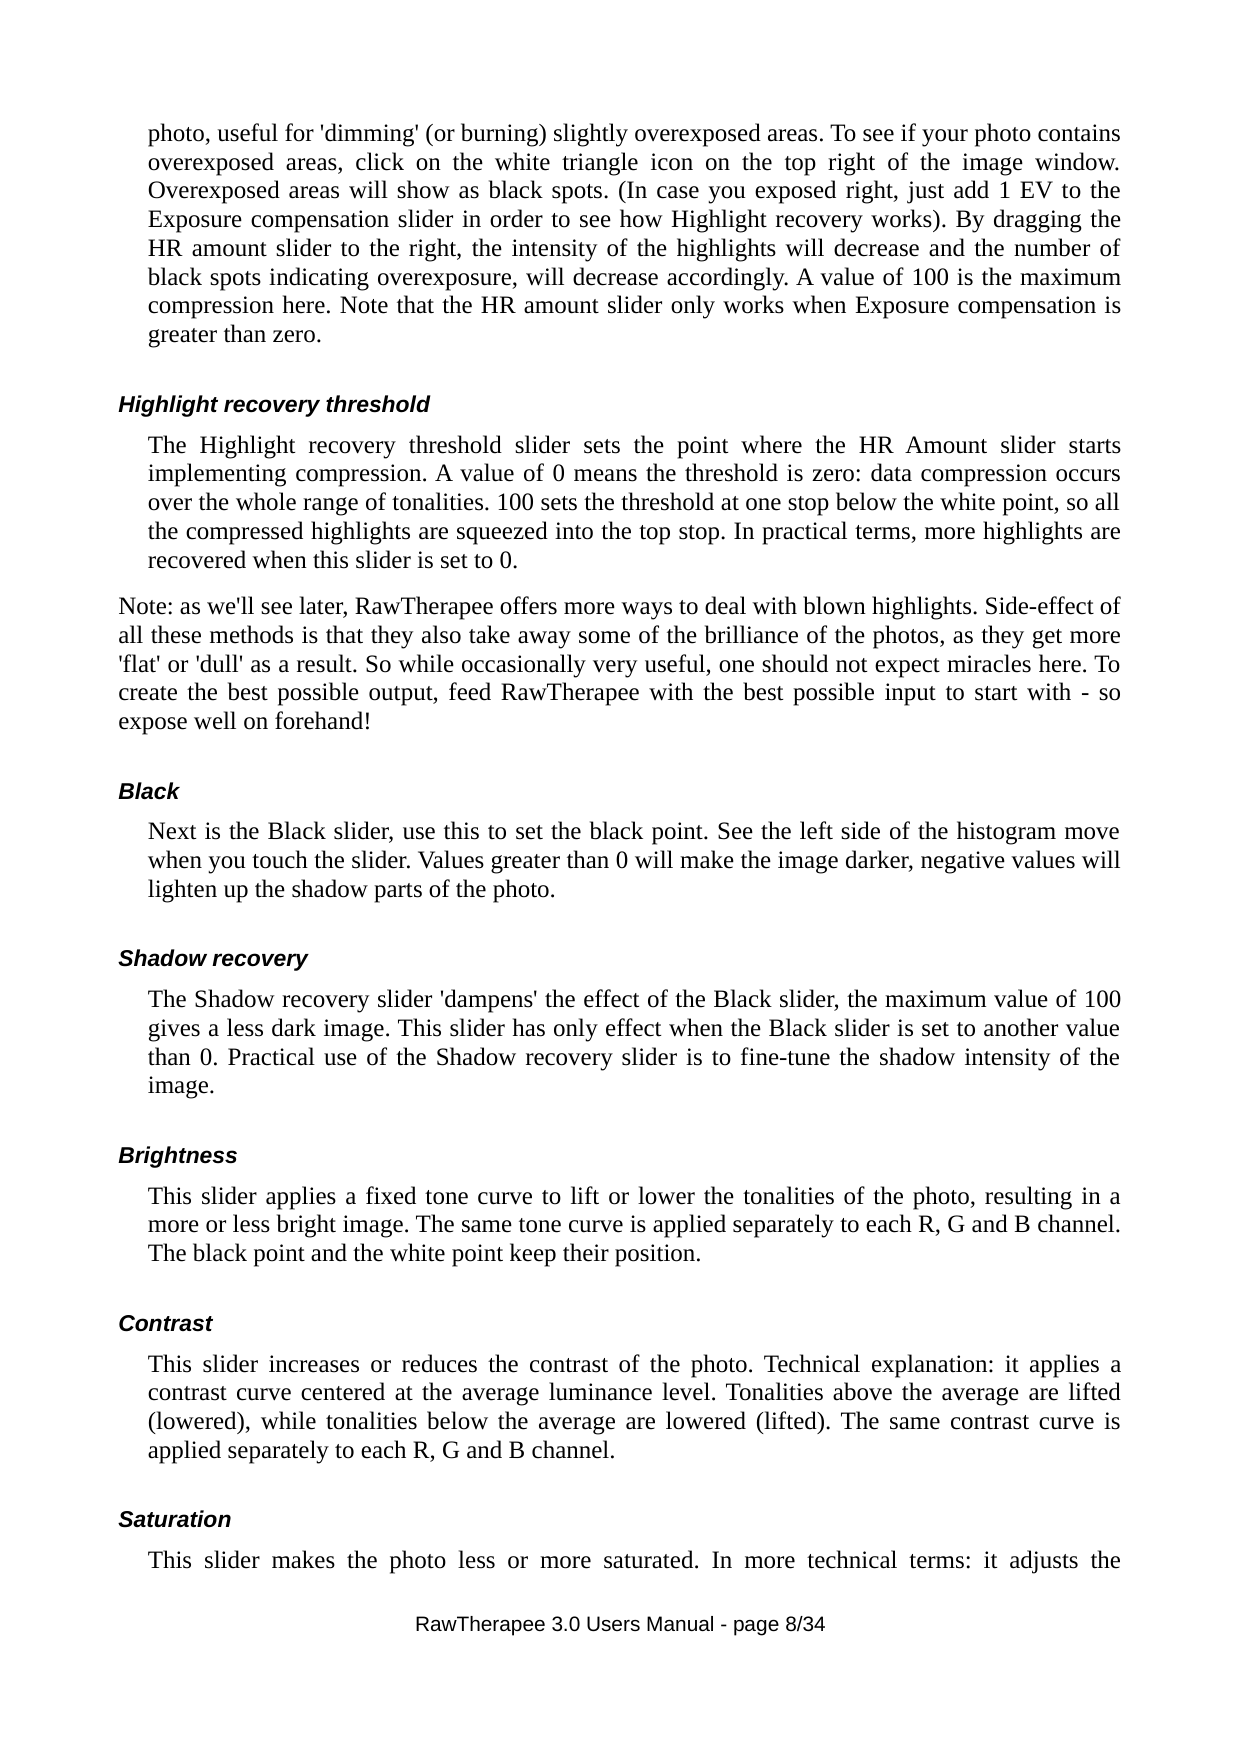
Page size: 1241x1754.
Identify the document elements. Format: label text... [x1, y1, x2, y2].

text This slider makes the photo less or more saturated. In more technical terms: it adjusts the [148, 1545, 1122, 1574]
text This slider increases or reduces the contrast of the photo. Technical explanation: it applies a contrast curve centered at the average luminance level. Tonalities above the average are lifted (lowered), while tonalities below the average are lowered (lifted). The same contrast curve is applied separately to each R, G and B channel. [148, 1349, 1122, 1464]
subtitle Contrast [118, 1310, 1122, 1336]
subtitle Saturation [118, 1506, 1122, 1533]
text Note: as we'll see later, RawTherapee offers more ways to deal with blown highlights. Side-effect of all these methods is that they also take away some of the brilliance of the photos, as they get more 'flat' or 'dull' as a result. So while occasionally very useful, one should not expect miracles here. To create the best possible output, feed RawTherapee with the best possible input to start with - so expose well on forehand! [118, 591, 1122, 735]
subtitle Brightness [118, 1142, 1122, 1168]
subtitle Shadow recovery [118, 945, 1122, 972]
subtitle Black [118, 778, 1122, 804]
text The Highlight recovery threshold slider sets the point where the HR Amount slider starts implementing compression. A value of 0 means the threshold is zero: data compression occurs over the whole range of tonalities. 100 sets the threshold at one stop below the white point, so all the compressed highlights are squeezed into the top stop. In practical terms, more highlights are recovered when this slider is set to 0. [148, 430, 1122, 573]
text The Shadow recovery slider 'dampens' the effect of the Black slider, the maximum value of 100 gives a less dark image. This slider has only effect when the Black slider is set to another value than 0. Practical use of the Shadow recovery slider is to fine-tune the shadow intensity of the image. [148, 984, 1122, 1099]
text photo, useful for 'dimming' (or burning) slightly overexposed areas. To see if your photo contains overexposed areas, click on the white triangle icon on the top right of the image window. Overexposed areas will show as black spots. (In case you exposed right, just add 1 EV to the Exposure compensation slider in order to see how Highlight recovery works). By dragging the HR amount slider to the right, the intensity of the highlights will decrease and the number of black spots indicating overexposure, will decrease accordingly. A value of 100 is the maximum compression here. Note that the HR amount slider only works when Exposure compensation is greater than zero. [148, 118, 1122, 348]
text This slider applies a fixed tone curve to lift or lower the tonalities of the photo, resulting in a more or less bright image. The same tone curve is applied separately to each R, G and B channel. The black point and the white point keep their position. [148, 1181, 1122, 1267]
subtitle Highlight recovery threshold [118, 391, 1122, 417]
text Next is the Black slider, use this to set the black point. See the left side of the histogram move when you touch the slider. Values greater than 0 will make the image darker, negative values will lighten up the shadow parts of the photo. [148, 816, 1122, 903]
